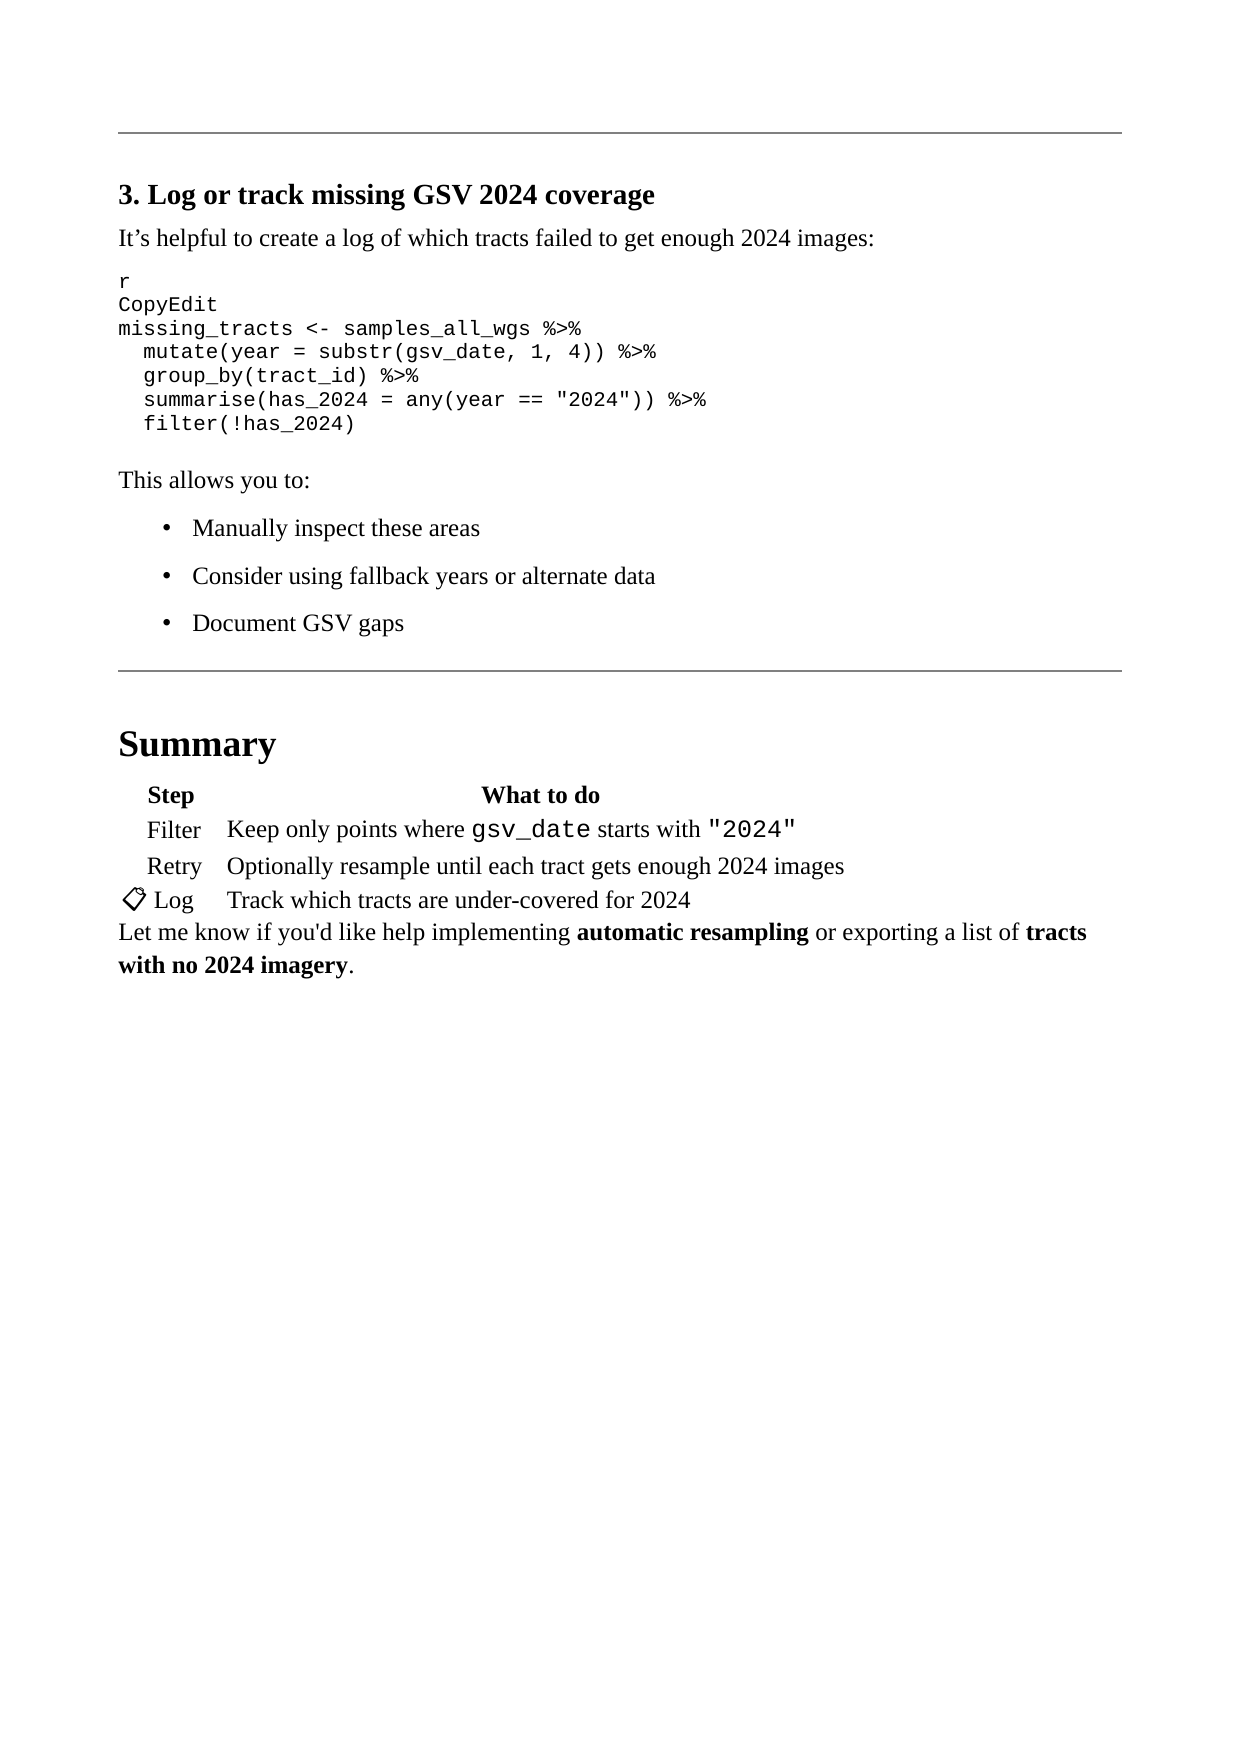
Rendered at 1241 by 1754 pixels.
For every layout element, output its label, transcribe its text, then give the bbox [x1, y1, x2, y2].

subtitle Summary [118, 721, 1122, 764]
text Let me know if you'd like help implementing automatic resampling or exporting a list of tracts with no 2024 imagery. [118, 917, 1122, 979]
table_cell Keep only points where gsv_date starts with "2024" [224, 811, 857, 848]
list Manually inspect these areas [162, 513, 1122, 542]
text It’s helpful to create a log of which tracts failed to get enough 2024 images: [118, 223, 1122, 252]
table_header Step [118, 777, 224, 811]
text This allows you to: [118, 466, 1122, 494]
text r [118, 271, 1122, 294]
text filter(!has_2024) [118, 412, 1122, 436]
table_cell 🔁 Retry [118, 848, 224, 883]
table_cell Track which tracts are under-covered for 2024 [224, 883, 857, 917]
text CopyEdit [118, 294, 1122, 318]
table_cell Optionally resample until each tract gets enough 2024 images [224, 848, 857, 883]
table_cell ✅ Filter [118, 811, 224, 848]
list Document GSV gaps [162, 608, 1122, 637]
list Consider using fallback years or alternate data [162, 561, 1122, 589]
table_cell 📋 Log [118, 883, 224, 917]
text missing_tracts <- samples_all_wgs %>% [118, 318, 1122, 342]
text summarise(has_2024 = any(year == "2024")) %>% [118, 389, 1122, 412]
text mutate(year = substr(gsv_date, 1, 4)) %>% [118, 342, 1122, 365]
table_header What to do [224, 777, 857, 811]
text group_by(tract_id) %>% [118, 365, 1122, 389]
subtitle 3. Log or track missing GSV 2024 coverage [118, 177, 1122, 211]
